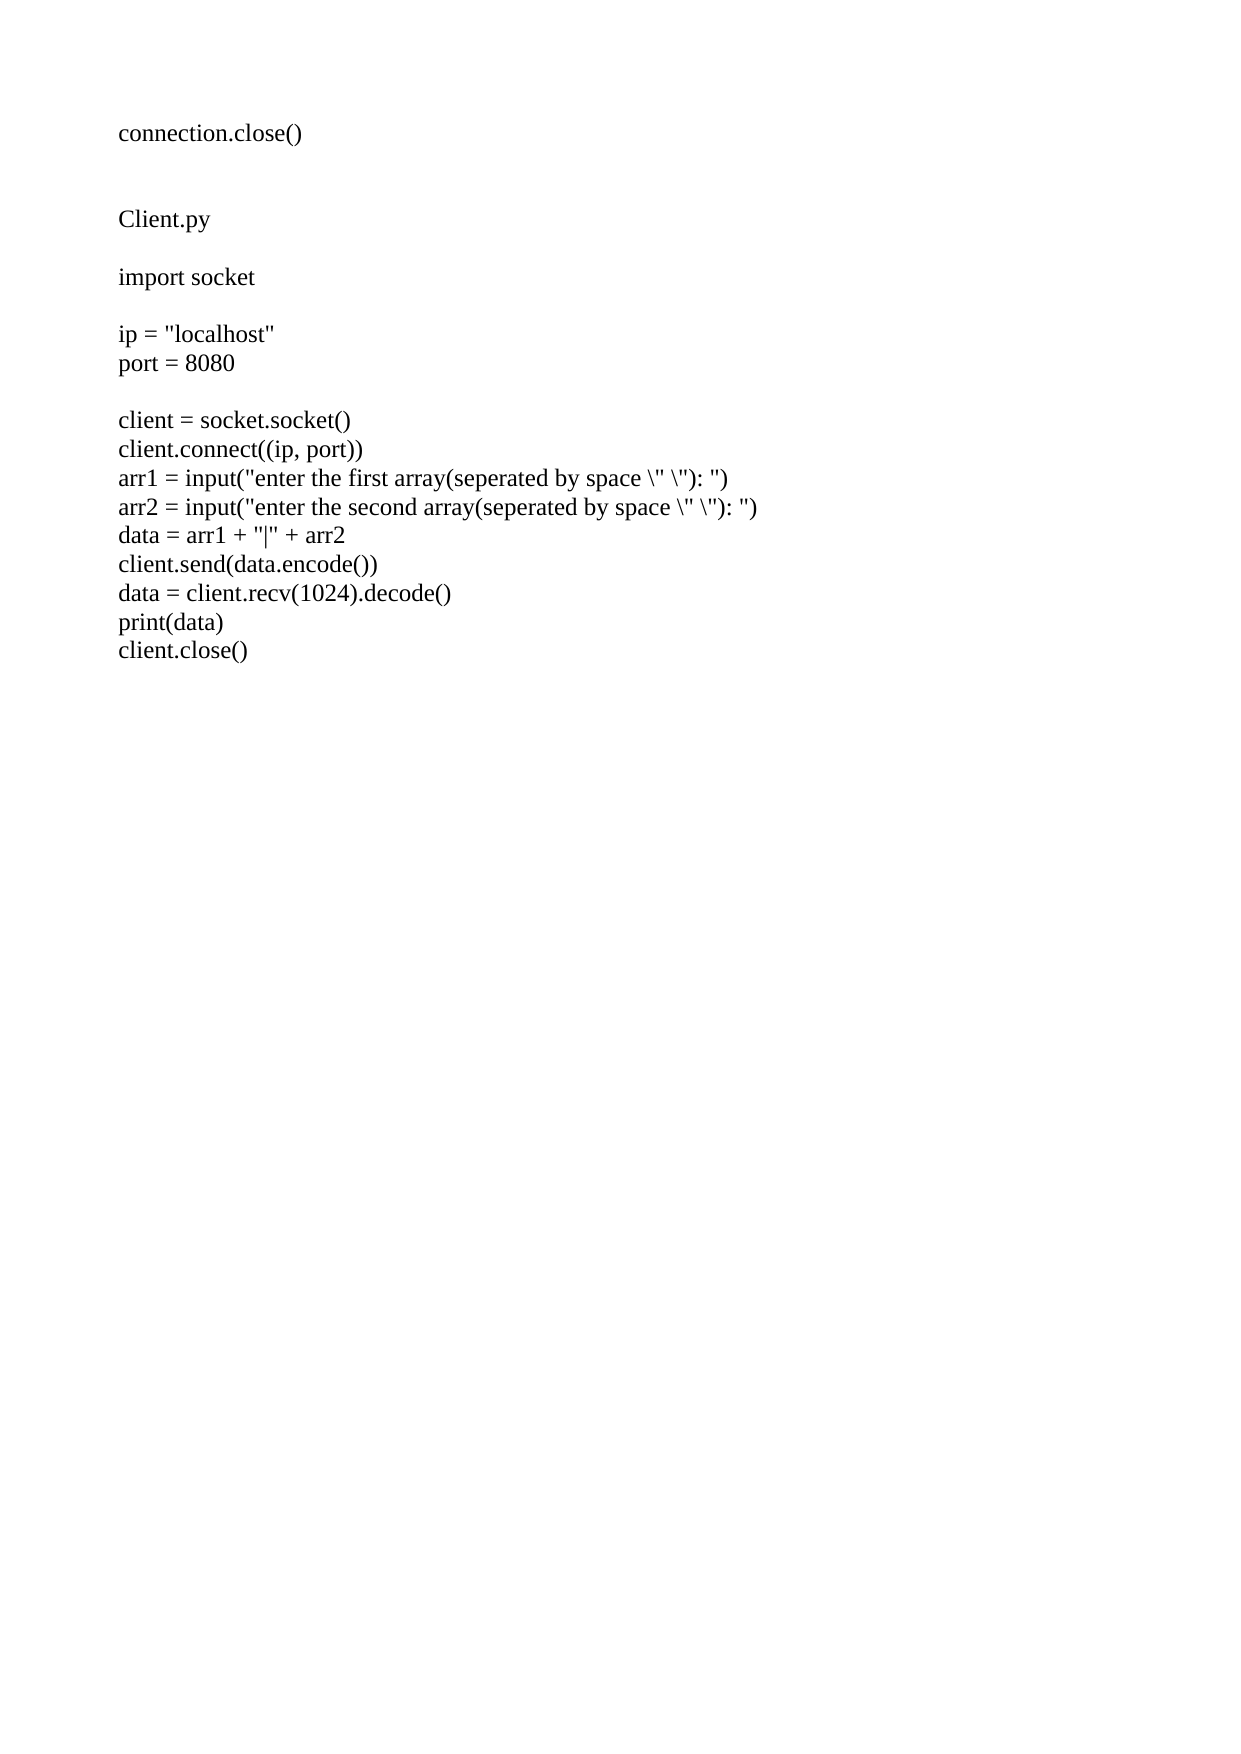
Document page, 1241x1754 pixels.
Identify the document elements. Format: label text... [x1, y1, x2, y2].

text arr2 = input("enter the second array(seperated by space \" \"): ") [118, 492, 1122, 521]
text port = 8080 [118, 348, 1122, 377]
text client.connect((ip, port)) [118, 434, 1122, 463]
text client = socket.socket() [118, 406, 1122, 434]
text connection.close() [118, 118, 1122, 147]
text client.send(data.encode()) [118, 549, 1122, 578]
text arr1 = input("enter the first array(seperated by space \" \"): ") [118, 463, 1122, 492]
text client.close() [118, 636, 1122, 664]
text Client.py [118, 204, 1122, 233]
text print(data) [118, 607, 1122, 636]
text data = arr1 + "|" + arr2 [118, 521, 1122, 549]
text ip = "localhost" [118, 319, 1122, 348]
text data = client.recv(1024).decode() [118, 578, 1122, 607]
text import socket [118, 262, 1122, 291]
